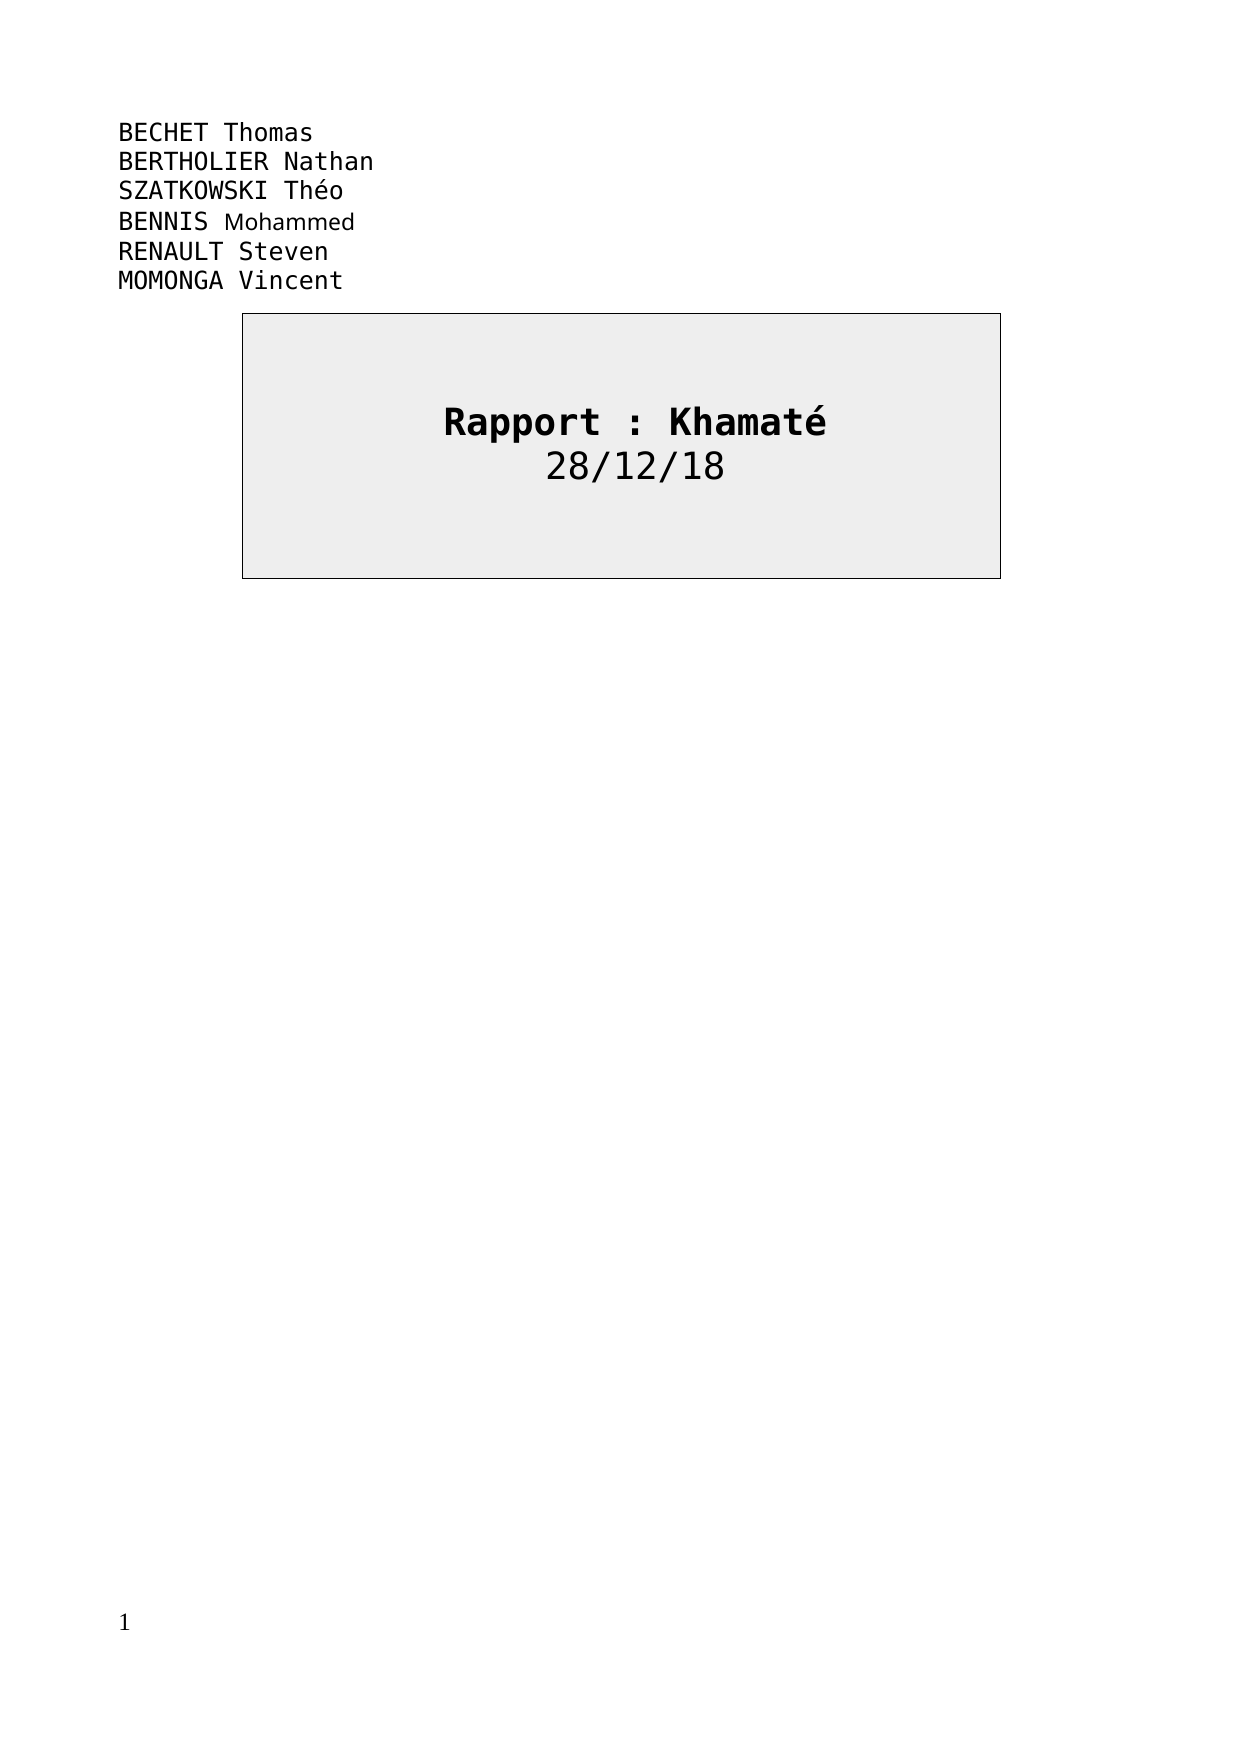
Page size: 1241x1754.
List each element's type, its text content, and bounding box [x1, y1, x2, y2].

text BERTHOLIER Nathan [118, 147, 1122, 176]
text BECHET Thomas [118, 118, 1122, 147]
text SZATKOWSKI Théo [118, 176, 1122, 206]
text MOMONGA Vincent [118, 266, 1122, 295]
text BENNIS Mohammed [118, 206, 1122, 237]
text RENAULT Steven [118, 237, 1122, 266]
